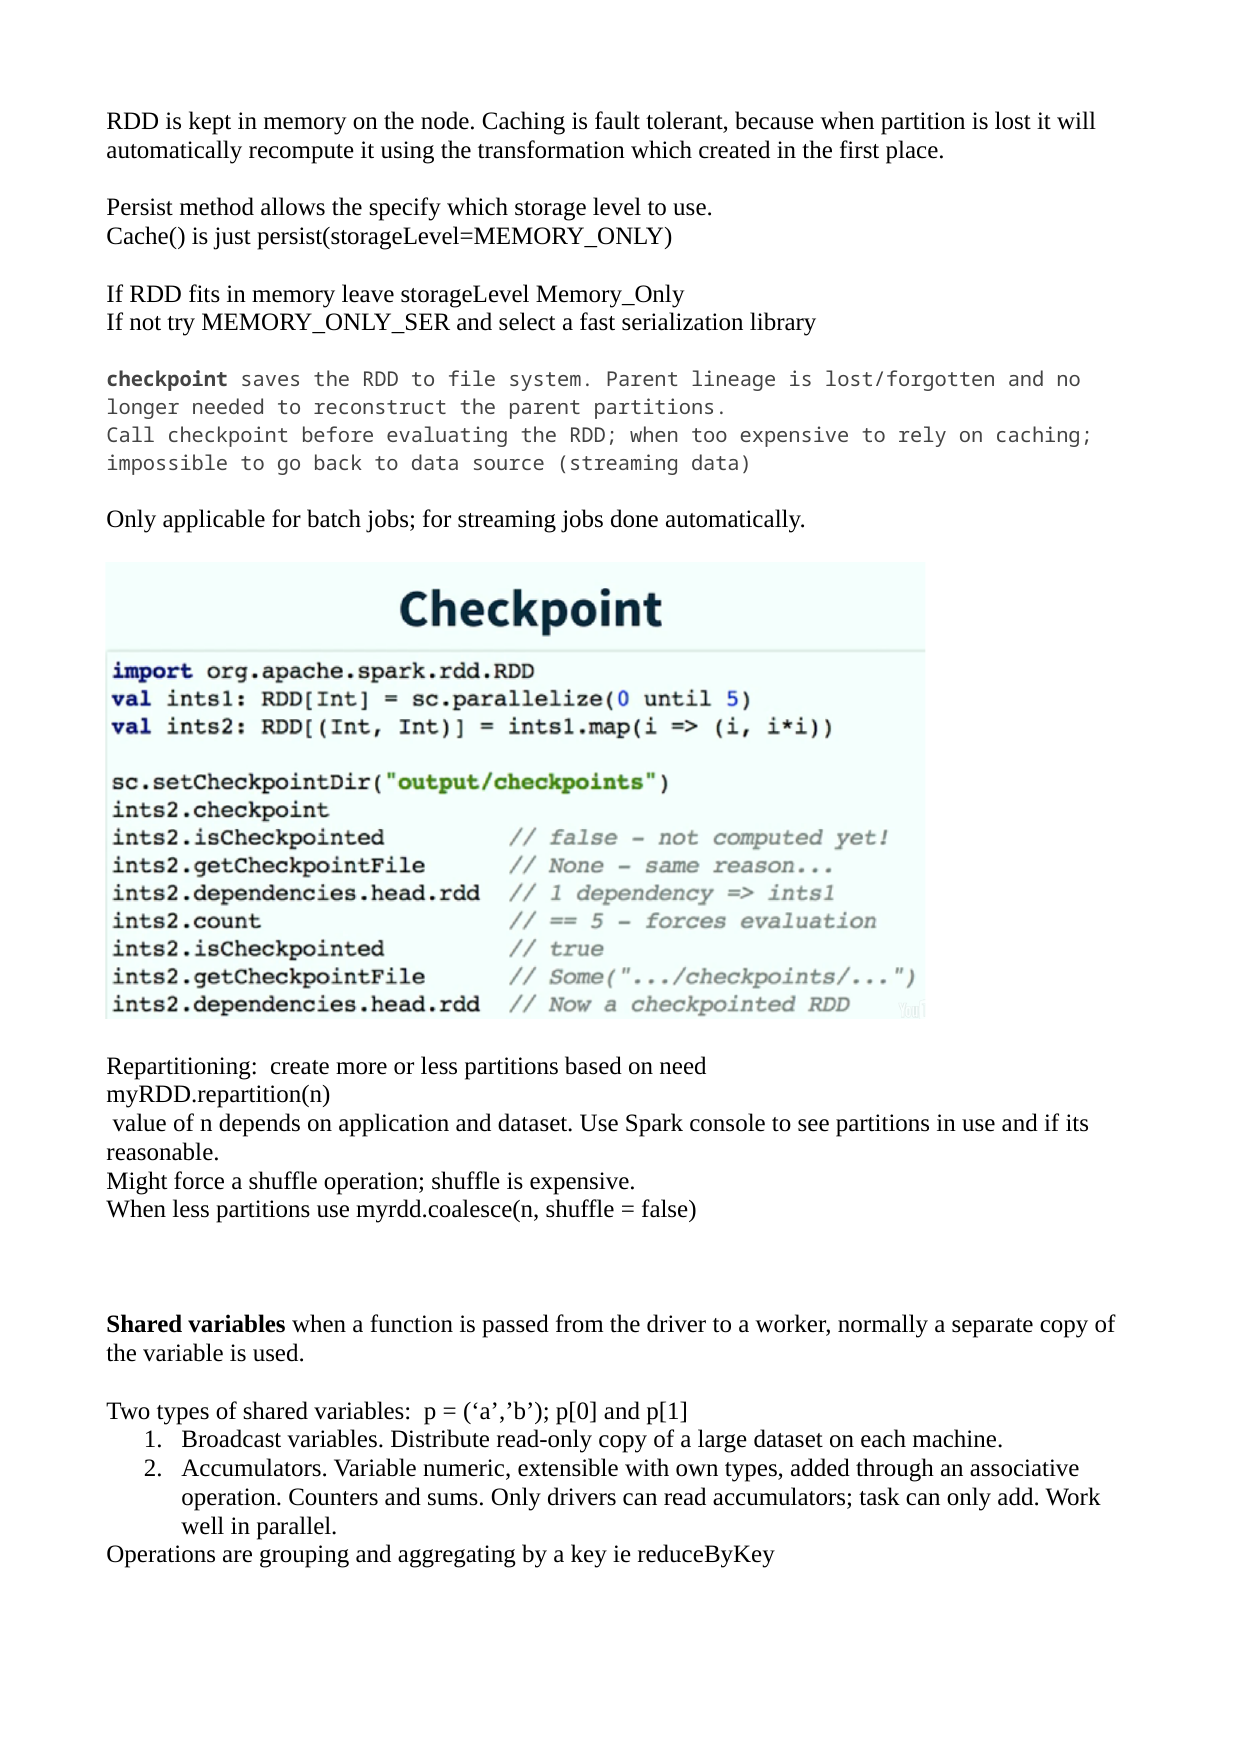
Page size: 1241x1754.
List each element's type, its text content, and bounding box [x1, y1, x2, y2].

text Operations are grouping and aggregating by a key ie reduceByKey [106, 1539, 1134, 1568]
list Accumulators. Variable numeric, extensible with own types, added through an associative operation. Counters and sums. Only drivers can read accumulators; task can only add. Work well in parallel. [144, 1453, 1134, 1539]
text Repartitioning: create more or less partitions based on need [106, 1051, 1134, 1079]
text If not try MEMORY_ONLY_SER and select a fast serialization library [106, 307, 1134, 336]
text myRDD.repartition(n) [106, 1079, 1134, 1108]
list Broadcast variables. Distribute read-only copy of a large dataset on each machine. [144, 1424, 1134, 1453]
text impossible to go back to data source (streaming data) [106, 448, 1134, 476]
text Persist method allows the specify which storage level to use. [106, 192, 1134, 221]
text Only applicable for batch jobs; for streaming jobs done automatically. [106, 504, 1134, 533]
text If RDD fits in memory leave storageLevel Memory_Only [106, 279, 1134, 307]
text When less partitions use myrdd.coalesce(n, shuffle = false) [106, 1194, 1134, 1223]
text checkpoint saves the RDD to file system. Parent lineage is lost/forgotten and no longer needed to reconstruct the parent partitions. [106, 365, 1134, 420]
text Shared variables when a function is passed from the driver to a worker, normally a separate copy of the variable is used. [106, 1309, 1134, 1367]
text Cache() is just persist(storageLevel=MEMORY_ONLY) [106, 221, 1134, 250]
text Two types of shared variables: p = (‘a’,’b’); p[0] and p[1] [106, 1396, 1134, 1424]
text RDD is kept in memory on the node. Caching is fault tolerant, because when partition is lost it will automatically recompute it using the transformation which created in the first place. [106, 106, 1134, 164]
text Might force a shuffle operation; shuffle is expensive. [106, 1166, 1134, 1194]
text value of n depends on application and dataset. Use Spark console to see partitions in use and if its reasonable. [106, 1108, 1134, 1166]
picture [105, 562, 926, 1019]
text Call checkpoint before evaluating the RDD; when too expensive to rely on caching; [106, 420, 1134, 448]
